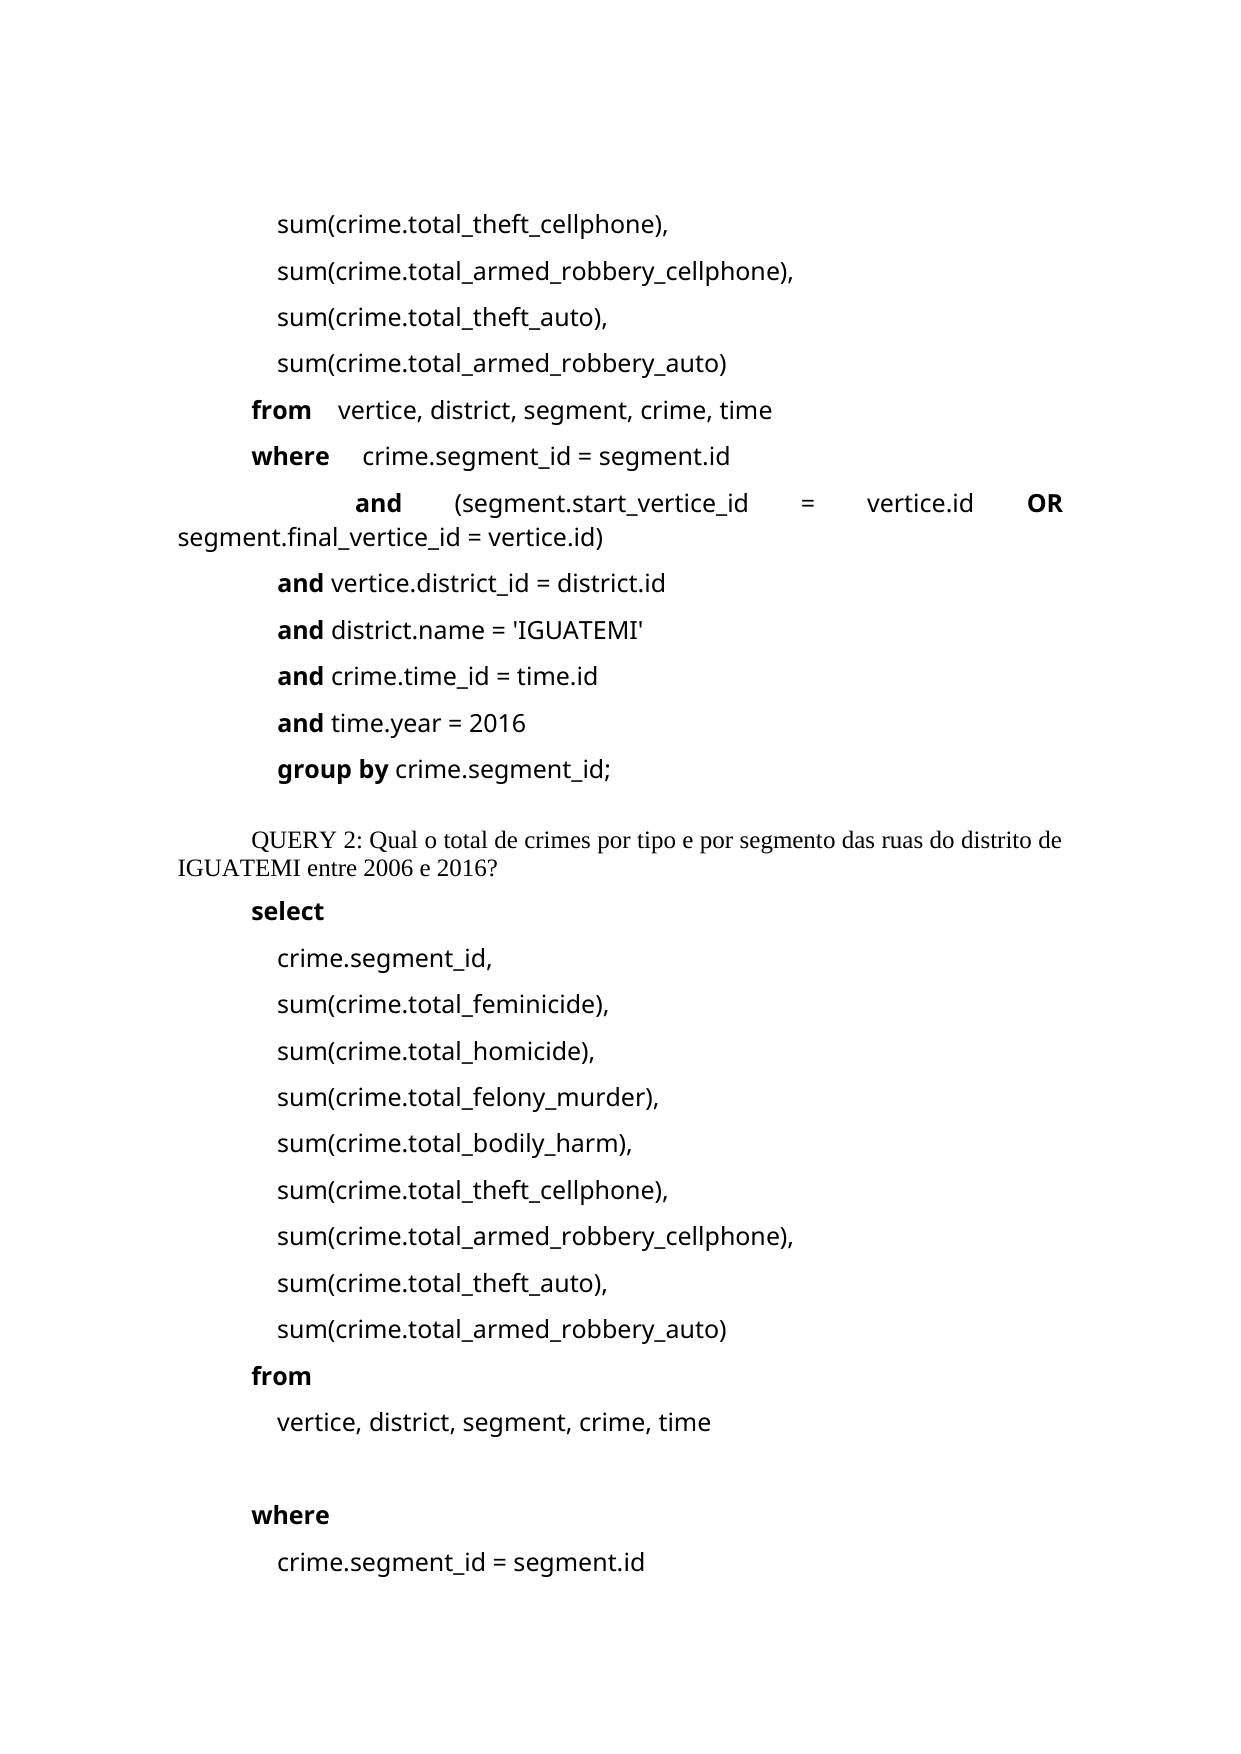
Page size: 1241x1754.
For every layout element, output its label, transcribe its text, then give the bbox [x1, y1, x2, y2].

text sum(crime.total_theft_auto), [177, 1265, 1063, 1299]
text crime.segment_id, [177, 940, 1063, 974]
text and crime.time_id = time.id [177, 659, 1063, 693]
text and (segment.start_vertice_id = vertice.id OR segment.final_vertice_id = vertice.id) [177, 485, 1063, 553]
text where [177, 1498, 1063, 1532]
text select [177, 894, 1063, 928]
text and vertice.district_id = district.id [177, 566, 1063, 600]
text sum(crime.total_armed_robbery_auto) [177, 1312, 1063, 1346]
text sum(crime.total_bodily_harm), [177, 1126, 1063, 1160]
text sum(crime.total_theft_cellphone), [177, 1172, 1063, 1207]
text crime.segment_id = segment.id [177, 1544, 1063, 1578]
text from [177, 1358, 1063, 1392]
text sum(crime.total_feminicide), [177, 987, 1063, 1021]
text sum(crime.total_felony_murder), [177, 1079, 1063, 1114]
text sum(crime.total_armed_robbery_cellphone), [177, 253, 1063, 287]
text sum(crime.total_homicide), [177, 1033, 1063, 1067]
text and district.name = 'IGUATEMI' [177, 612, 1063, 646]
text from vertice, district, segment, crime, time [177, 392, 1063, 427]
text group by crime.segment_id; [177, 752, 1063, 786]
text QUERY 2: Qual o total de crimes por tipo e por segmento das ruas do distrito de IGUATEMI entre 2006 e 2016? [177, 826, 1063, 881]
text sum(crime.total_armed_robbery_cellphone), [177, 1219, 1063, 1253]
text sum(crime.total_theft_cellphone), [177, 207, 1063, 241]
text vertice, district, segment, crime, time [177, 1405, 1063, 1439]
text sum(crime.total_theft_auto), [177, 299, 1063, 334]
text and time.year = 2016 [177, 705, 1063, 739]
text where crime.segment_id = segment.id [177, 439, 1063, 473]
text sum(crime.total_armed_robbery_auto) [177, 346, 1063, 380]
